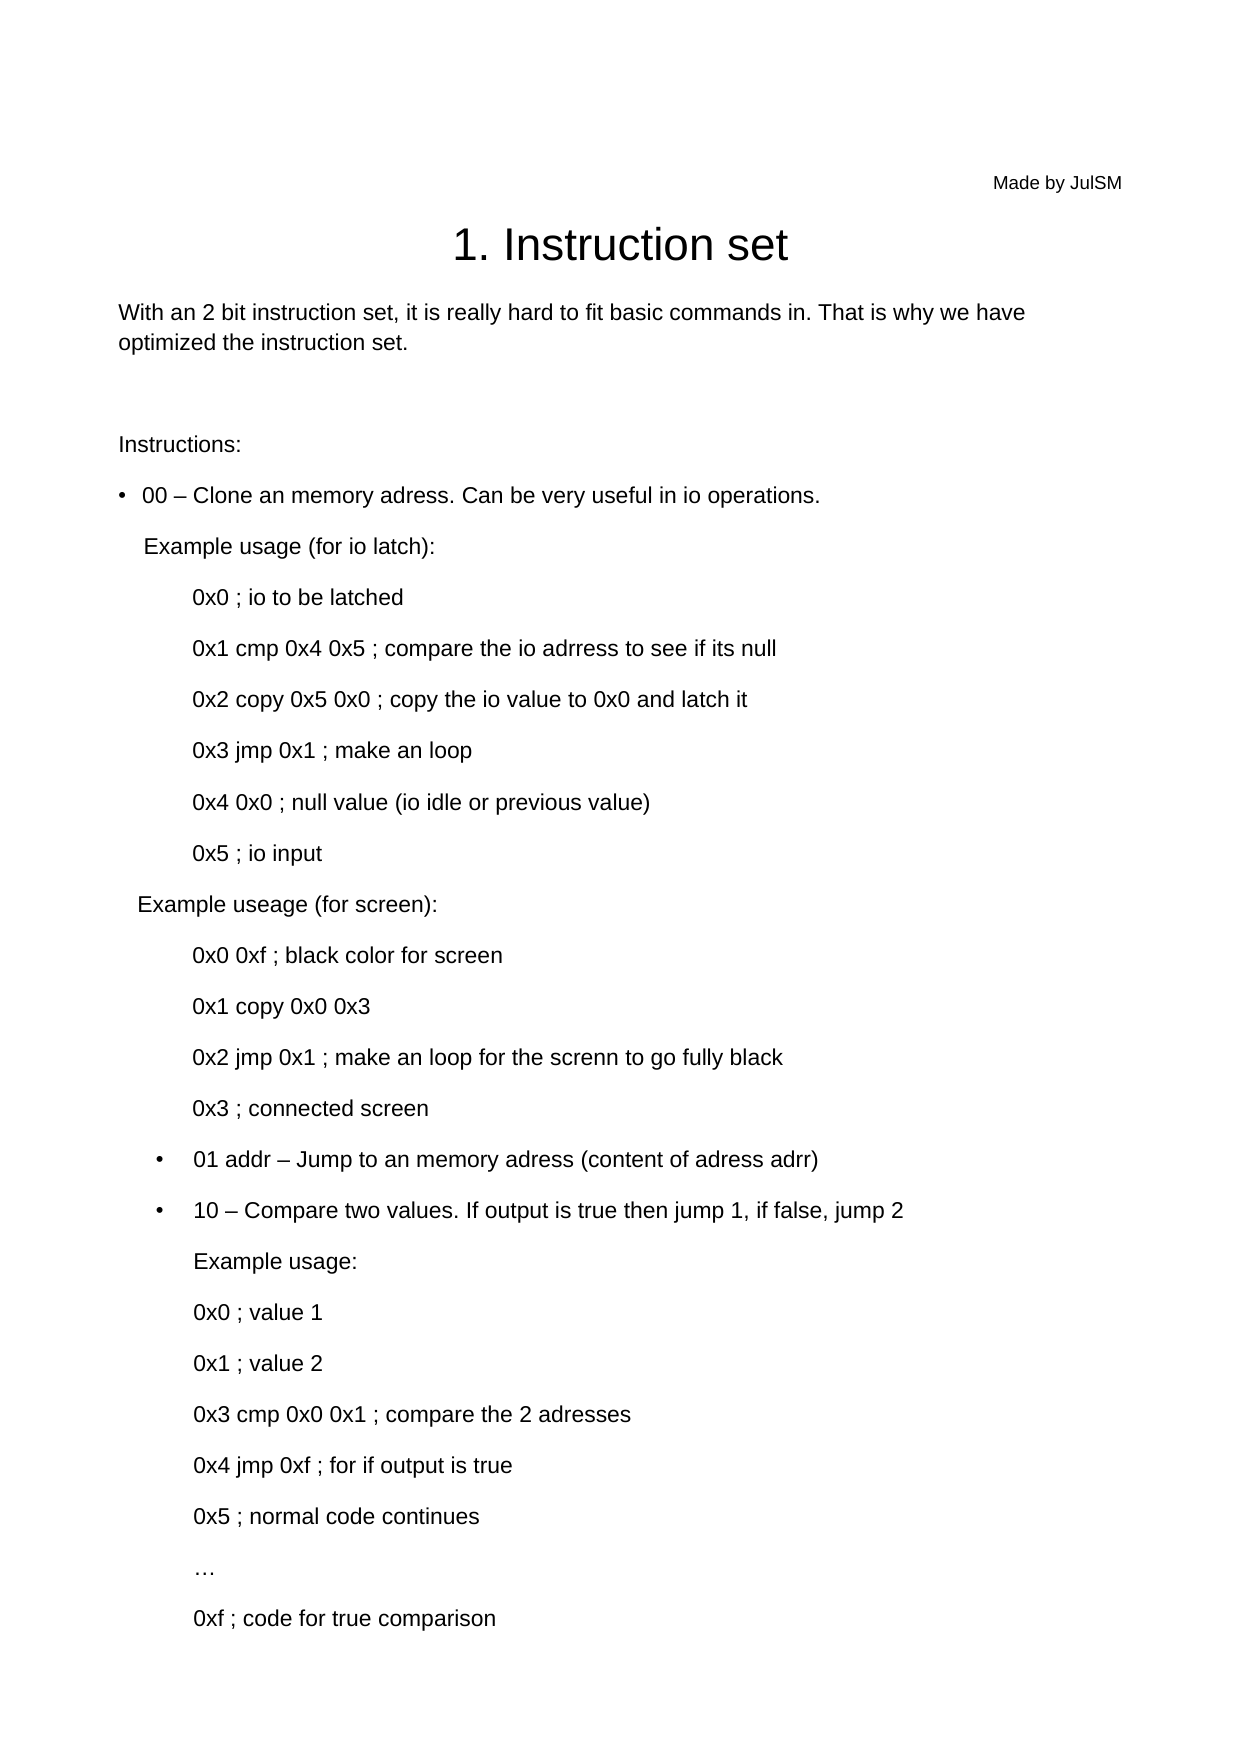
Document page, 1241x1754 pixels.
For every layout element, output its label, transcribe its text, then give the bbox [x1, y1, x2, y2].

list 10 – Compare two values. If output is true then jump 1, if false, jump 2 [156, 1197, 1122, 1223]
text 0x0 0xf ; black color for screen [118, 942, 1122, 968]
text Made by JulSM [118, 172, 1122, 193]
text 0x2 copy 0x5 0x0 ; copy the io value to 0x0 and latch it [118, 686, 1122, 713]
list 0x1 ; value 2 [156, 1350, 1122, 1376]
text Example useage (for screen): [118, 891, 1122, 917]
text 1. Instruction set [118, 218, 1122, 270]
list Example usage: [156, 1248, 1122, 1274]
list 01 addr – Jump to an memory adress (content of adress adrr) [156, 1146, 1122, 1172]
list 0x4 jmp 0xf ; for if output is true [156, 1452, 1122, 1478]
list 00 – Clone an memory adress. Can be very useful in io operations. [118, 482, 1122, 509]
text Example usage (for io latch): [118, 533, 1122, 560]
text 0x3 ; connected screen [118, 1095, 1122, 1121]
text 0x0 ; io to be latched [118, 584, 1122, 611]
text 0x5 ; io input [118, 839, 1122, 866]
list 0x3 cmp 0x0 0x1 ; compare the 2 adresses [156, 1401, 1122, 1427]
text 0x3 jmp 0x1 ; make an loop [118, 737, 1122, 764]
text 0x1 copy 0x0 0x3 [118, 993, 1122, 1019]
list 0x5 ; normal code continues [156, 1503, 1122, 1529]
list 0xf ; code for true comparison [156, 1605, 1122, 1632]
text 0x2 jmp 0x1 ; make an loop for the screnn to go fully black [118, 1044, 1122, 1070]
text 0x1 cmp 0x4 0x5 ; compare the io adrress to see if its null [118, 635, 1122, 662]
text 0x4 0x0 ; null value (io idle or previous value) [118, 788, 1122, 815]
text With an 2 bit instruction set, it is really hard to fit basic commands in. That is why we have optimized the instruction set. [118, 299, 1122, 356]
text Instructions: [118, 431, 1122, 458]
list 0x0 ; value 1 [156, 1299, 1122, 1325]
list … [156, 1554, 1122, 1581]
